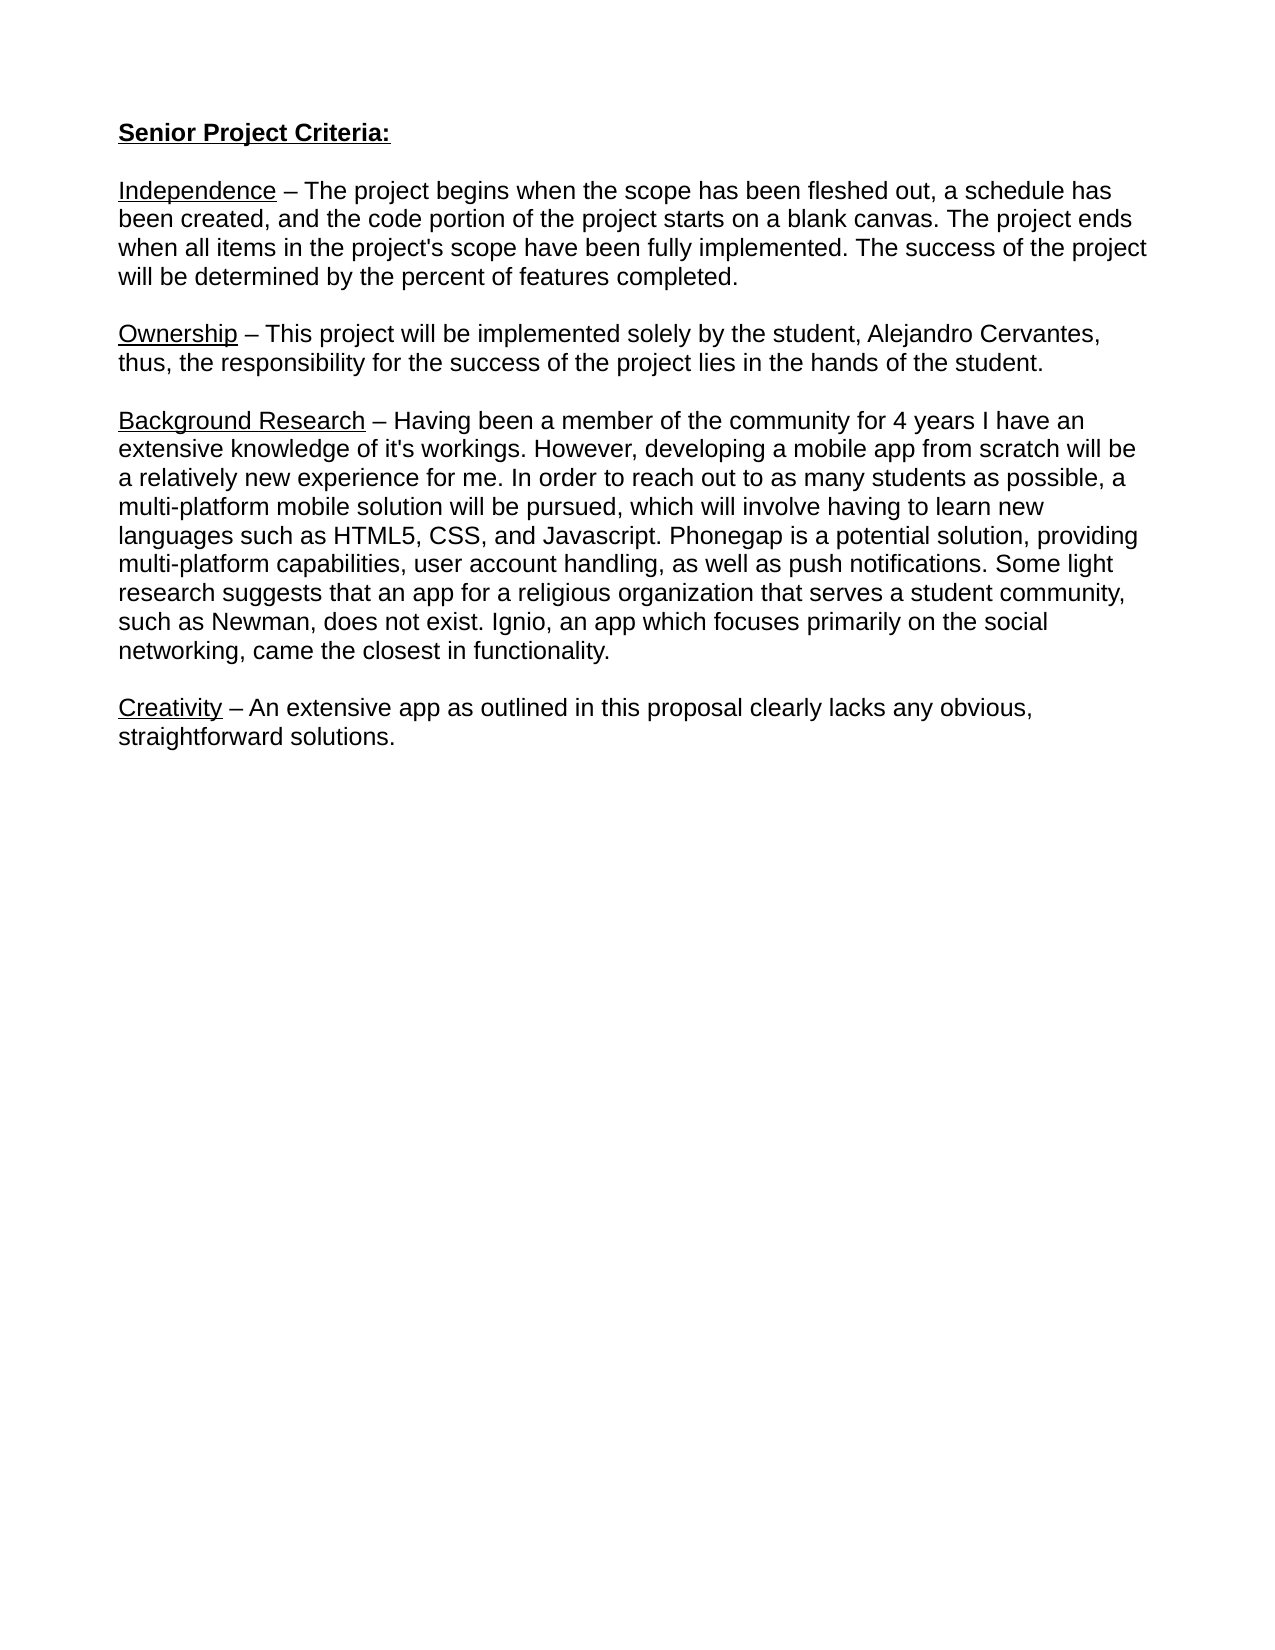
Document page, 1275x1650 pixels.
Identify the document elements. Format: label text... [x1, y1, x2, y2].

text Creativity – An extensive app as outlined in this proposal clearly lacks any obvious, straightforward solutions. [118, 693, 1157, 751]
text Background Research – Having been a member of the community for 4 years I have an extensive knowledge of it's workings. However, developing a mobile app from scratch will be a relatively new experience for me. In order to reach out to as many students as possible, a multi-platform mobile solution will be pursued, which will involve having to learn new languages such as HTML5, CSS, and Javascript. Phonegap is a potential solution, providing multi-platform capabilities, user account handling, as well as push notifications. Some light research suggests that an app for a religious organization that serves a student community, such as Newman, does not exist. Ignio, an app which focuses primarily on the social networking, came the closest in functionality. [118, 406, 1157, 664]
text Senior Project Criteria: [118, 118, 1157, 147]
text Independence – The project begins when the scope has been fleshed out, a schedule has been created, and the code portion of the project starts on a blank canvas. The project ends when all items in the project's scope have been fully implemented. The success of the project will be determined by the percent of features completed. [118, 176, 1157, 291]
text Ownership – This project will be implemented solely by the student, Alejandro Cervantes, thus, the responsibility for the success of the project lies in the hands of the student. [118, 319, 1157, 377]
